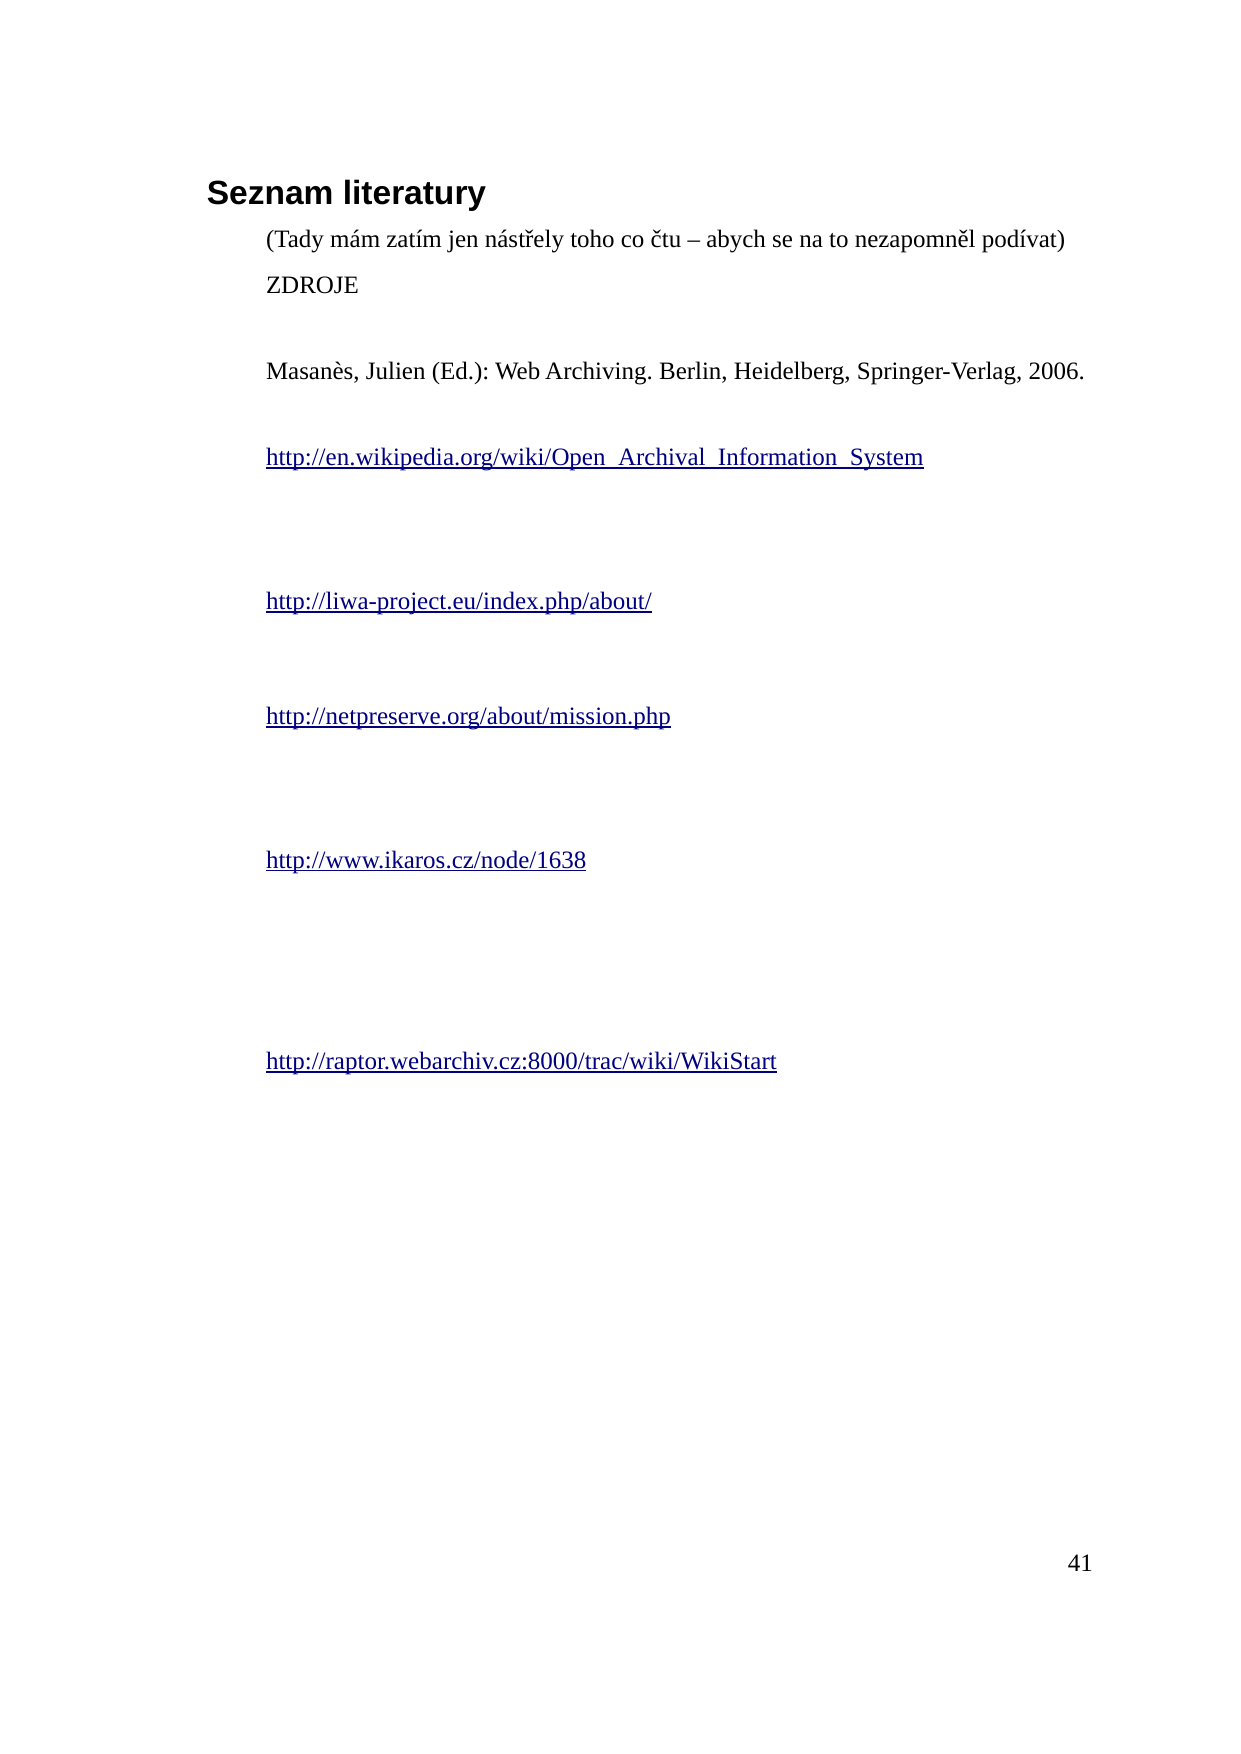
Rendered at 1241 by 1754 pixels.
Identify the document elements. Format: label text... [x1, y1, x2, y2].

text http://raptor.webarchiv.cz:8000/trac/wiki/WikiStart [207, 1046, 1093, 1075]
text http://www.ikaros.cz/node/1638 [207, 845, 1093, 874]
text http://liwa-project.eu/index.php/about/ [207, 586, 1093, 615]
text http://netpreserve.org/about/mission.php [207, 701, 1093, 730]
text Masanès, Julien (Ed.): Web Archiving. Berlin, Heidelberg, Springer-Verlag, 2006. [207, 356, 1093, 385]
text ZDROJE [207, 270, 1093, 299]
subtitle Seznam literatury [207, 173, 1093, 211]
text (Tady mám zatím jen nástřely toho co čtu – abych se na to nezapomněl podívat) [207, 224, 1093, 252]
text http://en.wikipedia.org/wiki/Open_Archival_Information_System [207, 442, 1093, 471]
